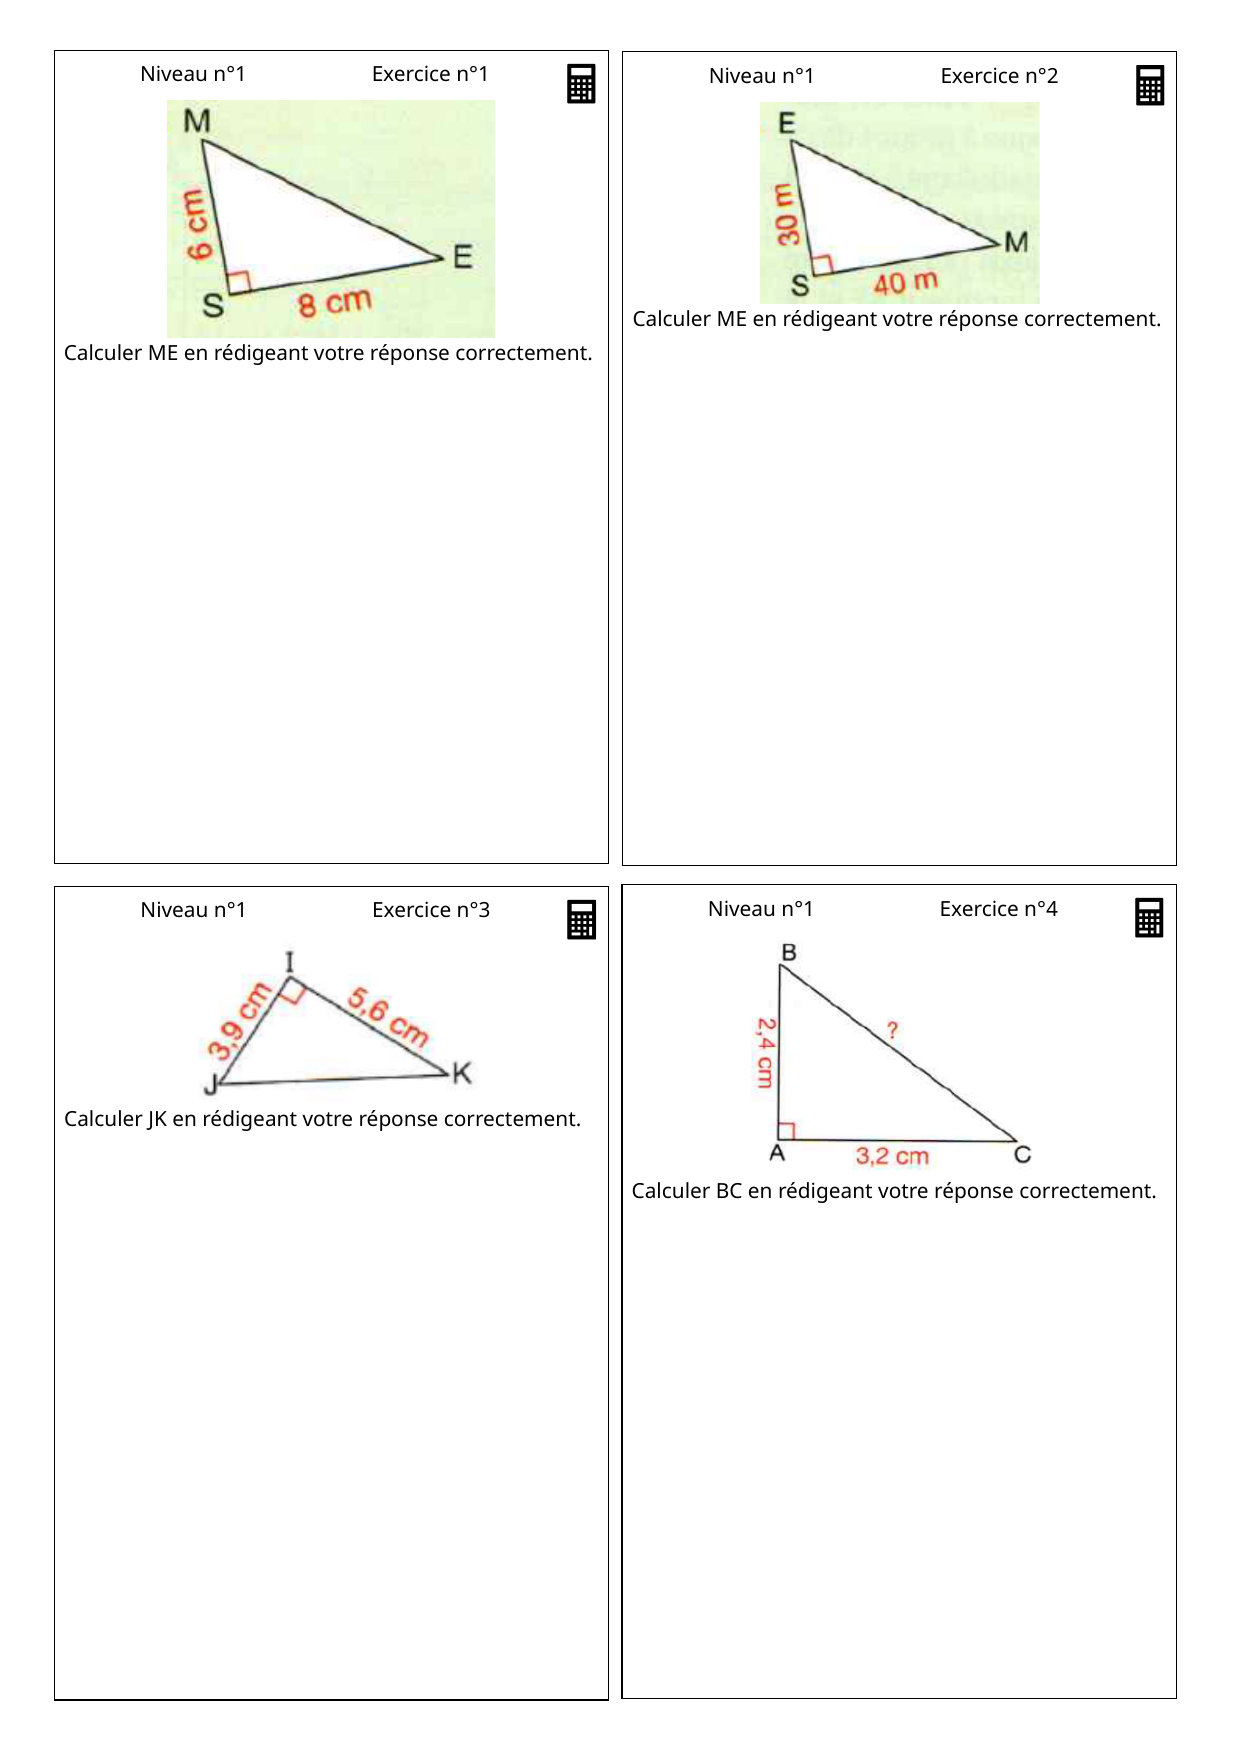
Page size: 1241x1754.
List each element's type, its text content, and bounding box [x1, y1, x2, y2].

text Niveau n°1 Exercice n°3 [64, 895, 599, 924]
picture [751, 934, 1047, 1177]
text [55, 887, 608, 1699]
picture [1134, 897, 1164, 938]
picture [1135, 65, 1165, 106]
picture [566, 899, 597, 940]
picture [566, 63, 596, 104]
text Niveau n°1 Exercice n°1 [63, 59, 599, 88]
text Calculer ME en rédigeant votre réponse correctement. [632, 143, 1167, 332]
text Calculer JK en rédigeant votre réponse correctement. [64, 977, 599, 1132]
text Niveau n°1 Exercice n°4 [631, 894, 1167, 922]
text Calculer ME en rédigeant votre réponse correctement. [63, 141, 599, 366]
text Calculer BC en rédigeant votre réponse correctement. [631, 934, 1167, 1204]
picture [167, 100, 496, 338]
text [623, 885, 1176, 1698]
text Niveau n°1 Exercice n°2 [632, 61, 1167, 89]
picture [760, 102, 1040, 304]
picture [183, 936, 480, 1104]
